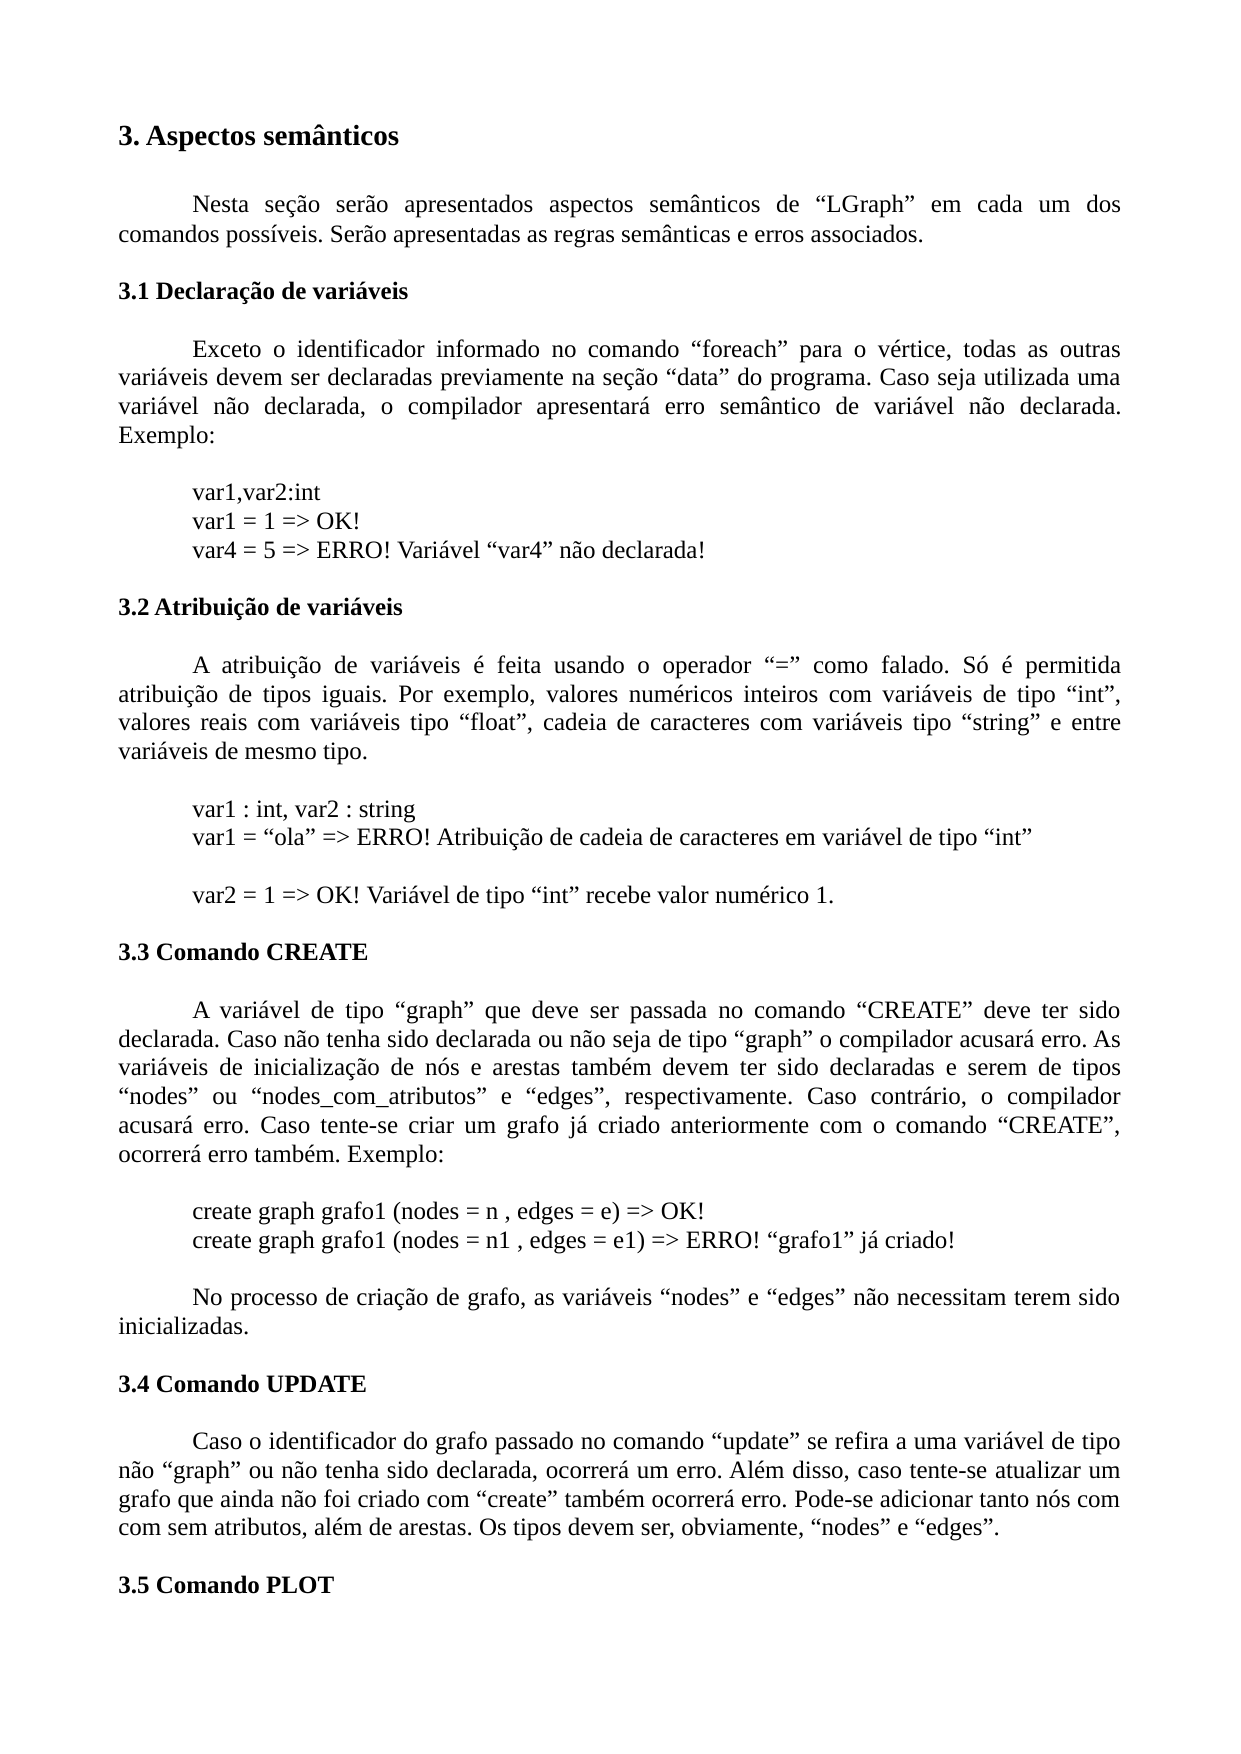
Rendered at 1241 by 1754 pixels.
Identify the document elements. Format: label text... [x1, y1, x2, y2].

text A atribuição de variáveis é feita usando o operador “=” como falado. Só é permitida atribuição de tipos iguais. Por exemplo, valores numéricos inteiros com variáveis de tipo “int”, valores reais com variáveis tipo “float”, cadeia de caracteres com variáveis tipo “string” e entre variáveis de mesmo tipo. [118, 650, 1122, 765]
text 3.4 Comando UPDATE [118, 1369, 1122, 1397]
text 3. Aspectos semânticos [118, 118, 1122, 152]
text var1,var2:int [118, 477, 1122, 506]
text var4 = 5 => ERRO! Variável “var4” não declarada! [118, 535, 1122, 564]
text Nesta seção serão apresentados aspectos semânticos de “LGraph” em cada um dos comandos possíveis. Serão apresentadas as regras semânticas e erros associados. [118, 185, 1122, 247]
text 3.3 Comando CREATE [118, 937, 1122, 966]
text Caso o identificador do grafo passado no comando “update” se refira a uma variável de tipo não “graph” ou não tenha sido declarada, ocorrerá um erro. Além disso, caso tente-se atualizar um grafo que ainda não foi criado com “create” também ocorrerá erro. Pode-se adicionar tanto nós com com sem atributos, além de arestas. Os tipos devem ser, obviamente, “nodes” e “edges”. [118, 1426, 1122, 1541]
text create graph grafo1 (nodes = n , edges = e) => OK! [118, 1196, 1122, 1225]
text No processo de criação de grafo, as variáveis “nodes” e “edges” não necessitam terem sido inicializadas. [118, 1282, 1122, 1340]
text var2 = 1 => OK! Variável de tipo “int” recebe valor numérico 1. [118, 880, 1122, 909]
text Exceto o identificador informado no comando “foreach” para o vértice, todas as outras variáveis devem ser declaradas previamente na seção “data” do programa. Caso seja utilizada uma variável não declarada, o compilador apresentará erro semântico de variável não declarada. Exemplo: [118, 334, 1122, 449]
text 3.5 Comando PLOT [118, 1570, 1122, 1599]
text 3.2 Atribuição de variáveis [118, 592, 1122, 621]
text 3.1 Declaração de variáveis [118, 276, 1122, 305]
text create graph grafo1 (nodes = n1 , edges = e1) => ERRO! “grafo1” já criado! [118, 1225, 1122, 1254]
text var1 = 1 => OK! [118, 506, 1122, 535]
text A variável de tipo “graph” que deve ser passada no comando “CREATE” deve ter sido declarada. Caso não tenha sido declarada ou não seja de tipo “graph” o compilador acusará erro. As variáveis de inicialização de nós e arestas também devem ter sido declaradas e serem de tipos “nodes” ou “nodes_com_atributos” e “edges”, respectivamente. Caso contrário, o compilador acusará erro. Caso tente-se criar um grafo já criado anteriormente com o comando “CREATE”, ocorrerá erro também. Exemplo: [118, 995, 1122, 1167]
text var1 : int, var2 : string [118, 794, 1122, 822]
text var1 = “ola” => ERRO! Atribuição de cadeia de caracteres em variável de tipo “int” [118, 822, 1122, 851]
